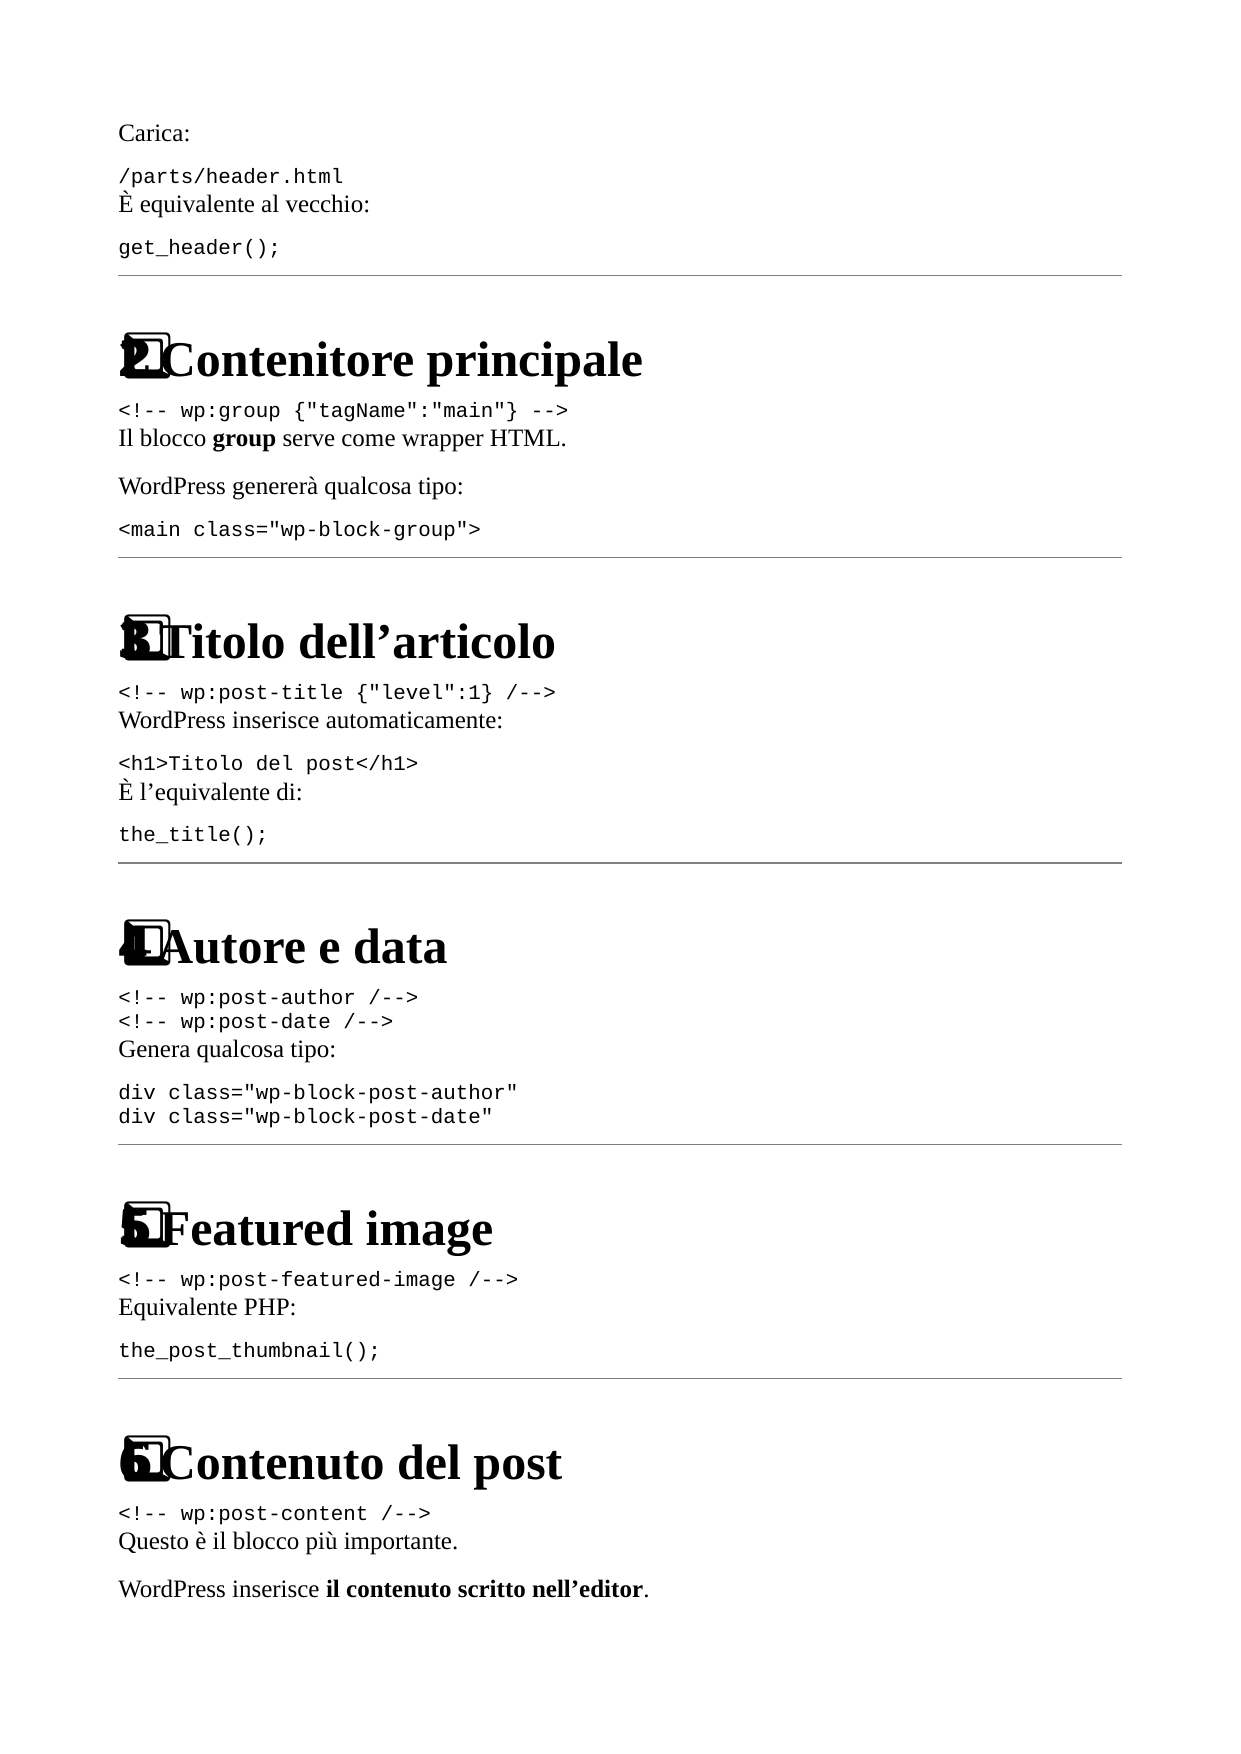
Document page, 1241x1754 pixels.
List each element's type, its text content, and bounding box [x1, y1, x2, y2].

text È l’equivalente di: [118, 777, 1122, 805]
text WordPress inserisce automaticamente: [118, 705, 1122, 734]
text È equivalente al vecchio: [118, 189, 1122, 218]
text the_title(); [118, 824, 1122, 848]
text <!-- wp:post-content /--> [118, 1503, 1122, 1526]
text WordPress genererà qualcosa tipo: [118, 471, 1122, 500]
text the_post_thumbnail(); [118, 1340, 1122, 1363]
subtitle 5️⃣ Featured image [118, 1198, 1122, 1256]
text Carica: [118, 118, 1122, 147]
text Genera qualcosa tipo: [118, 1034, 1122, 1063]
text Il blocco group serve come wrapper HTML. [118, 423, 1122, 452]
text <main class="wp-block-group"> [118, 519, 1122, 542]
subtitle 6️⃣ Contenuto del post [118, 1433, 1122, 1490]
text <!-- wp:group {"tagName":"main"} --> [118, 400, 1122, 423]
text Equivalente PHP: [118, 1292, 1122, 1321]
text get_header(); [118, 237, 1122, 261]
text <!-- wp:post-featured-image /--> [118, 1268, 1122, 1292]
text div class="wp-block-post-date" [118, 1106, 1122, 1129]
subtitle 4️⃣ Autore e data [118, 917, 1122, 974]
text <!-- wp:post-title {"level":1} /--> [118, 682, 1122, 705]
subtitle 3️⃣ Titolo dell’articolo [118, 612, 1122, 669]
text <h1>Titolo del post</h1> [118, 753, 1122, 777]
text Questo è il blocco più importante. [118, 1526, 1122, 1555]
subtitle 2️⃣ Contenitore principale [118, 330, 1122, 387]
text WordPress inserisce il contenuto scritto nell’editor. [118, 1574, 1122, 1603]
text <!-- wp:post-author /--> [118, 987, 1122, 1011]
text /parts/header.html [118, 166, 1122, 189]
text div class="wp-block-post-author" [118, 1082, 1122, 1106]
text <!-- wp:post-date /--> [118, 1011, 1122, 1034]
